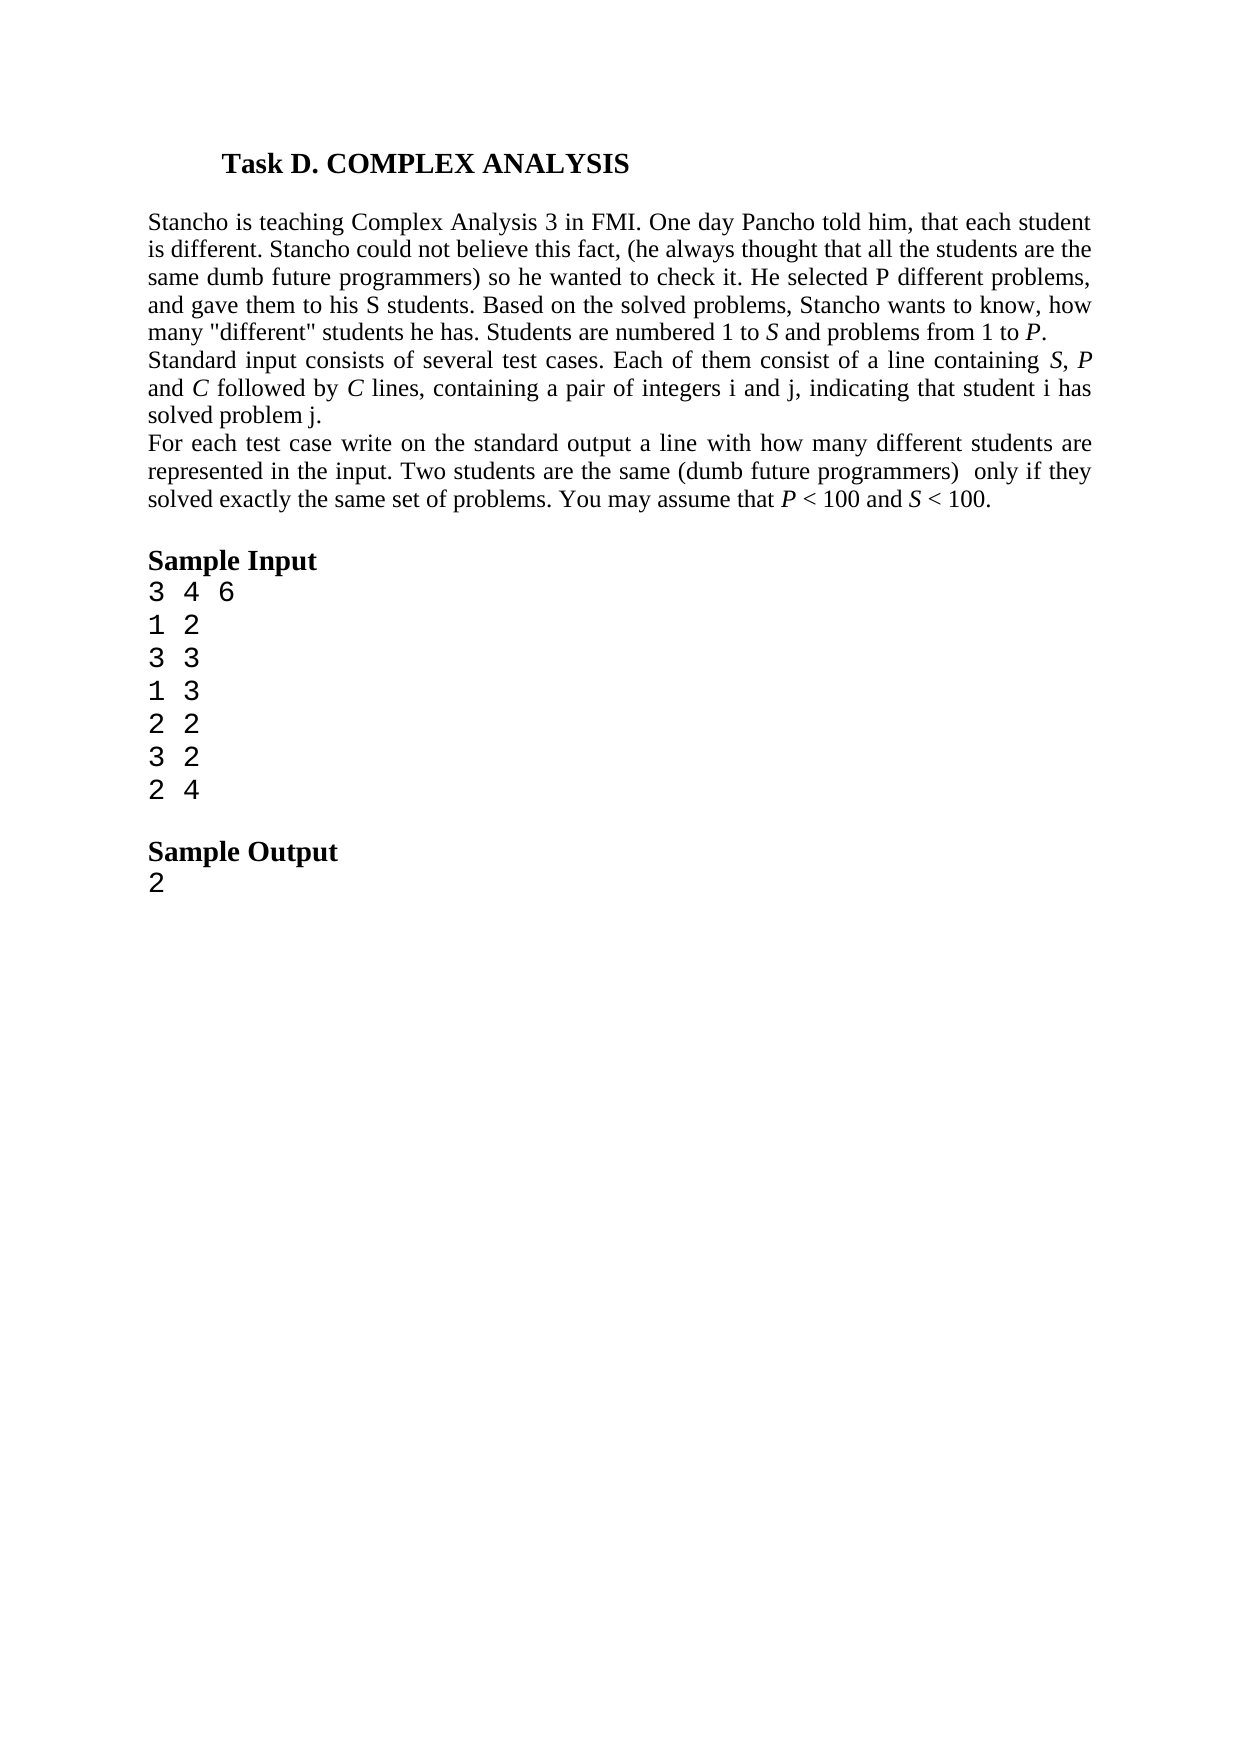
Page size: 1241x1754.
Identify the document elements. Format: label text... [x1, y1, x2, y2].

text 2 2 [148, 709, 1092, 742]
text 1 3 [148, 676, 1092, 709]
text Sample Input [148, 545, 1092, 577]
text 3 3 [148, 643, 1092, 676]
text Task D. COMPLEX ANALYSIS [148, 148, 1092, 180]
text Standard input consists of several test cases. Each of them consist of a line containing S, P and C followed by C lines, containing a pair of integers i and j, indicating that student i has solved problem j. [148, 346, 1092, 429]
text 2 [148, 868, 1092, 901]
text Stancho is teaching Complex Analysis 3 in FMI. One day Pancho told him, that each student is different. Stancho could not believe this fact, (he always thought that all the students are the same dumb future programmers) so he wanted to check it. He selected P different problems, and gave them to his S students. Based on the solved problems, Stancho wants to know, how many "different" students he has. Students are numbered 1 to S and problems from 1 to P. [148, 208, 1092, 346]
text 3 2 [148, 742, 1092, 775]
text 3 4 6 [148, 577, 1092, 610]
text Sample Output [148, 836, 1092, 868]
text 2 4 [148, 775, 1092, 808]
text For each test case write on the standard output a line with how many different students are represented in the input. Two students are the same (dumb future programmers) only if they solved exactly the same set of problems. You may assume that P < 100 and S < 100. [148, 429, 1092, 512]
text 1 2 [148, 610, 1092, 643]
